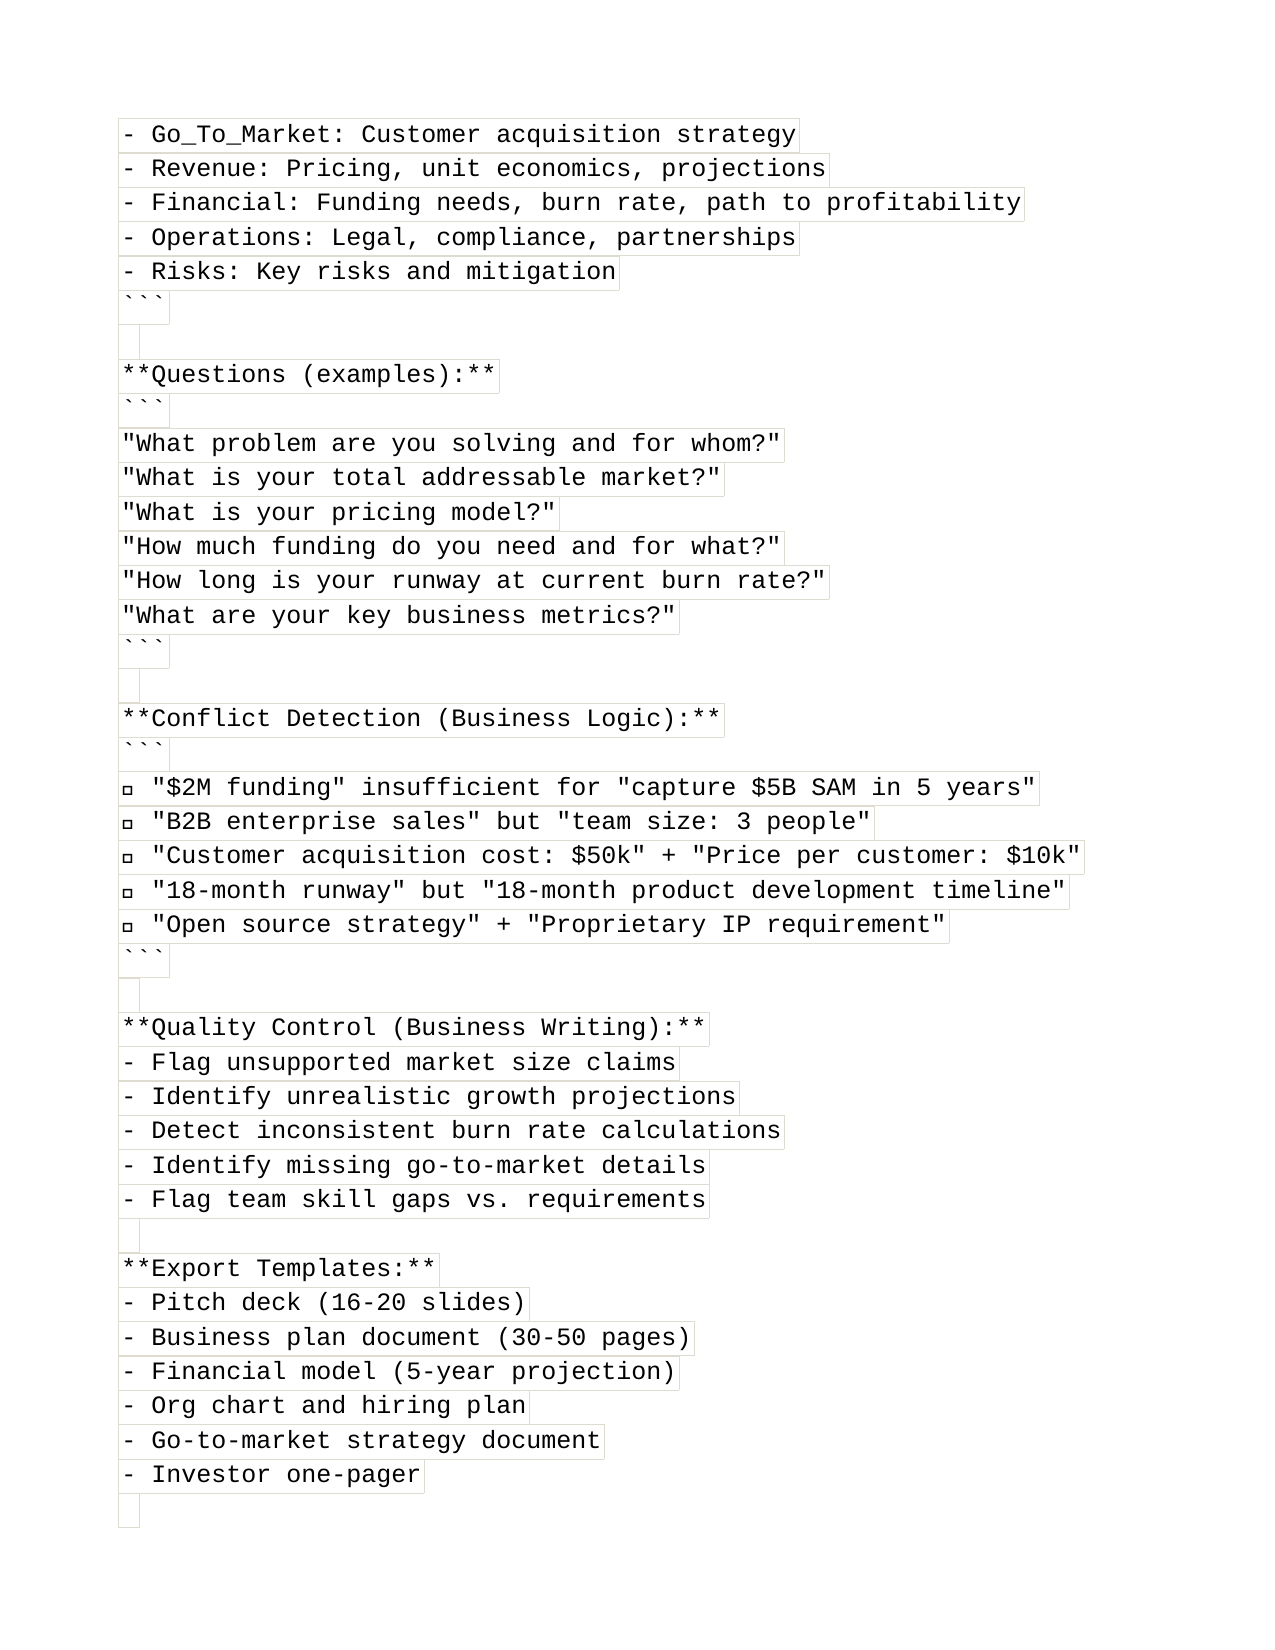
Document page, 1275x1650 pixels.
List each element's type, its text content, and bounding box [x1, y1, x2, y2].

text [170, 634, 1157, 668]
text "What is your total addressable market?" [119, 463, 724, 496]
text [440, 1252, 1157, 1287]
text [725, 702, 1157, 737]
text - Flag unsupported market size claims [119, 1047, 679, 1080]
text - Business plan document (30-50 pages) [119, 1322, 694, 1355]
text - Pitch deck (16-20 slides) [119, 1288, 529, 1321]
text [830, 152, 1157, 187]
text ❌ "$2M funding" insufficient for "capture $5B SAM in 5 years" [119, 772, 1039, 805]
text [425, 1459, 1157, 1493]
text "What are your key business metrics?" [119, 600, 679, 634]
text [1070, 874, 1157, 909]
text "How long is your runway at current burn rate?" [119, 566, 829, 599]
text [875, 806, 1157, 840]
text - Revenue: Pricing, unit economics, projections [119, 154, 829, 187]
text - Go_To_Market: Customer acquisition strategy [119, 119, 799, 152]
text ``` [119, 635, 169, 668]
text ❌ "Customer acquisition cost: $50k" + "Price per customer: $10k" [119, 841, 1084, 874]
text [800, 118, 1157, 152]
text - Identify unrealistic growth projections [119, 1082, 739, 1115]
text [710, 1012, 1157, 1046]
text - Flag team skill gaps vs. requirements [119, 1185, 709, 1218]
text ❌ "18-month runway" but "18-month product development timeline" [119, 875, 1069, 909]
text [725, 462, 1157, 496]
text ``` [119, 394, 169, 427]
text ``` [119, 944, 169, 977]
text [1025, 187, 1157, 221]
text [950, 909, 1157, 943]
text [785, 1115, 1157, 1149]
text [530, 1390, 1157, 1424]
text ❌ "B2B enterprise sales" but "team size: 3 people" [119, 807, 874, 840]
text "What problem are you solving and for whom?" [119, 429, 784, 462]
text ``` [119, 738, 169, 771]
text [680, 599, 1157, 634]
text - Go-to-market strategy document [119, 1425, 604, 1459]
text "What is your pricing model?" [119, 497, 559, 530]
text [680, 1356, 1157, 1390]
text [500, 359, 1157, 393]
text [170, 943, 1157, 977]
text [170, 393, 1157, 427]
text **Conflict Detection (Business Logic):** [119, 704, 724, 737]
text [830, 565, 1157, 599]
text [605, 1424, 1157, 1459]
text [785, 427, 1157, 462]
text **Quality Control (Business Writing):** [119, 1013, 709, 1046]
text [710, 1149, 1157, 1184]
text - Org chart and hiring plan [119, 1391, 529, 1424]
text - Detect inconsistent burn rate calculations [119, 1116, 784, 1149]
text [800, 221, 1157, 256]
text [1040, 771, 1157, 806]
text - Financial model (5-year projection) [119, 1357, 679, 1390]
text [170, 737, 1157, 771]
text [1085, 840, 1157, 874]
text - Identify missing go-to-market details [119, 1150, 709, 1184]
text [560, 496, 1157, 531]
text [680, 1046, 1157, 1081]
text - Operations: Legal, compliance, partnerships [119, 222, 799, 255]
text - Financial: Funding needs, burn rate, path to profitability [119, 188, 1024, 221]
text [530, 1287, 1157, 1321]
text ``` [119, 291, 169, 324]
text [170, 290, 1157, 324]
text "How much funding do you need and for what?" [119, 532, 784, 565]
text [785, 531, 1157, 565]
text [695, 1321, 1157, 1356]
text ❌ "Open source strategy" + "Proprietary IP requirement" [119, 910, 949, 943]
text - Risks: Key risks and mitigation [119, 257, 619, 290]
text - Investor one-pager [119, 1460, 424, 1493]
text [740, 1081, 1157, 1115]
text **Export Templates:** [119, 1254, 439, 1287]
text [710, 1184, 1157, 1218]
text **Questions (examples):** [119, 360, 499, 393]
text [620, 256, 1157, 290]
